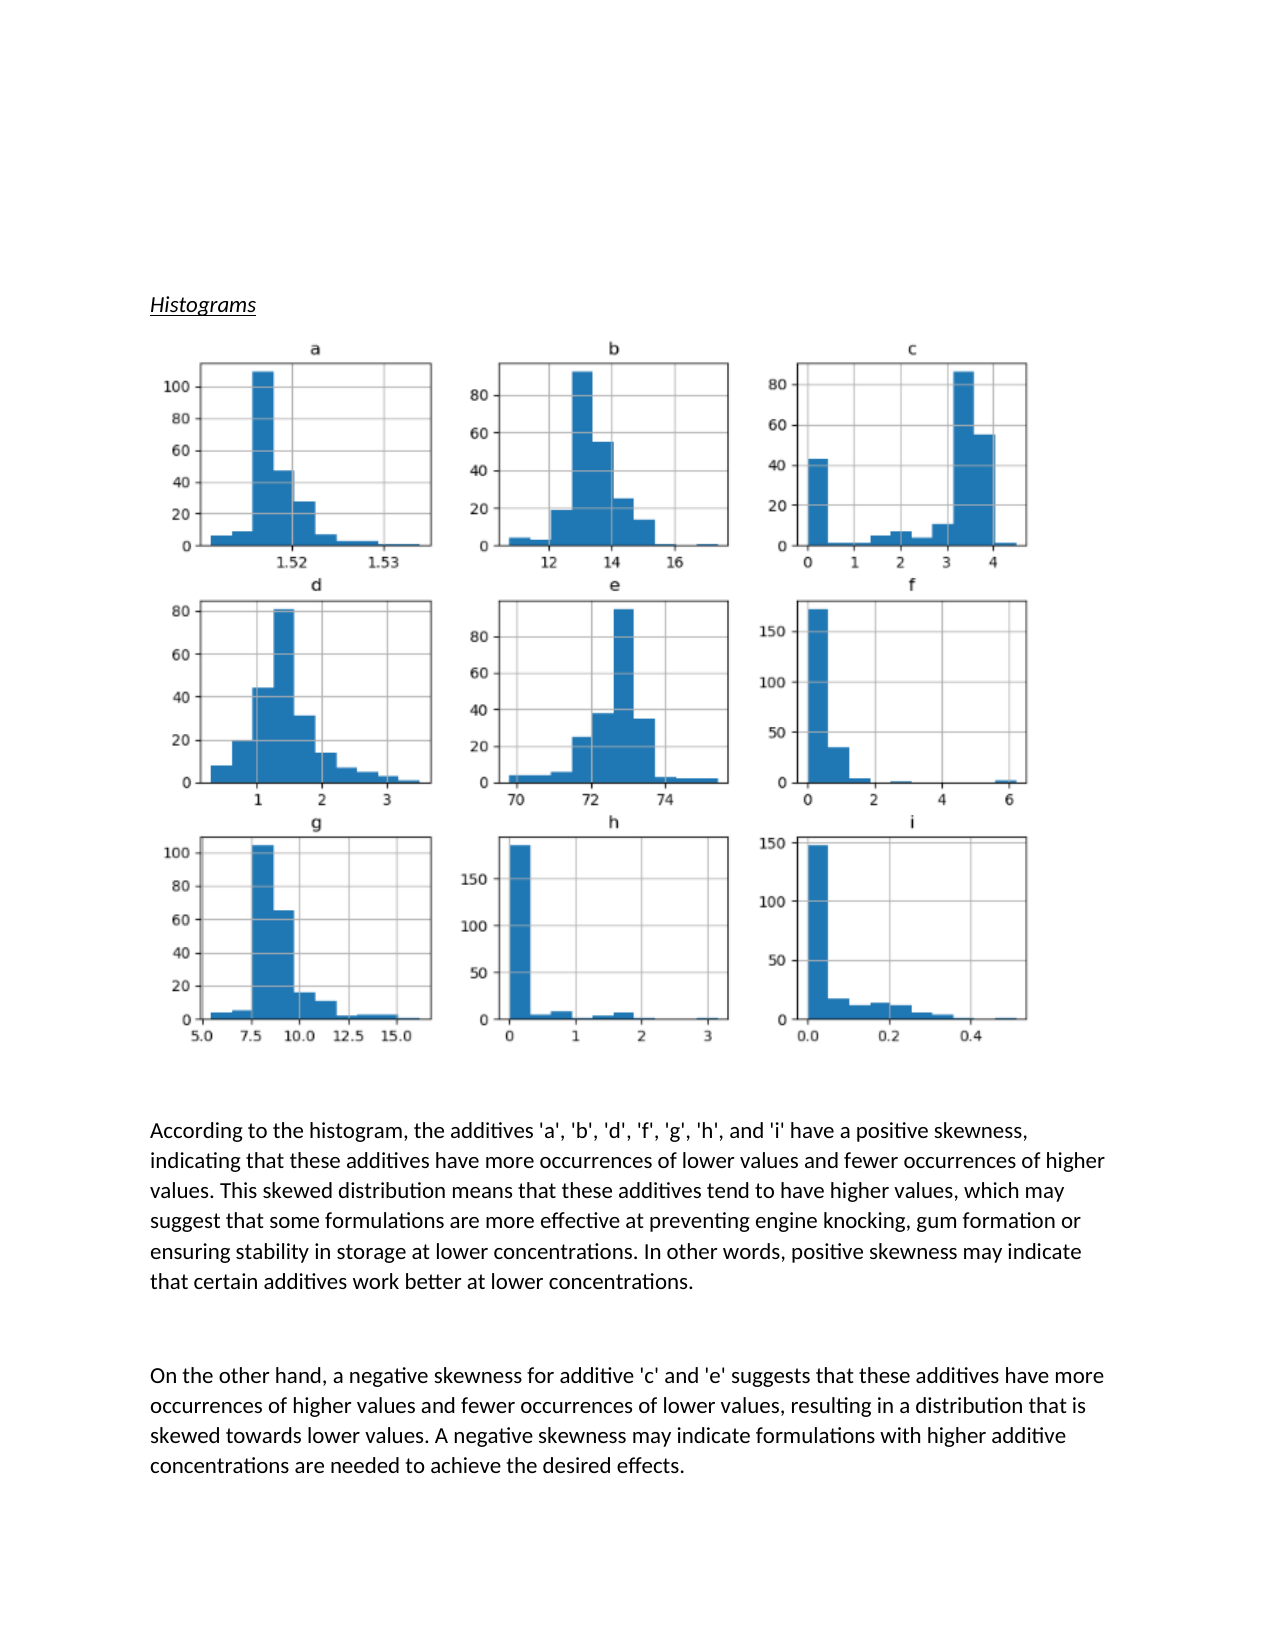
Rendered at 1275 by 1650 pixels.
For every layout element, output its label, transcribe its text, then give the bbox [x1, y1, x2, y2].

text Histograms [150, 291, 1125, 319]
text According to the histogram, the additives 'a', 'b', 'd', 'f', 'g', 'h', and 'i' have a positive skewness, indicating that these additives have more occurrences of lower values and fewer occurrences of higher values. This skewed distribution means that these additives tend to have higher values, which may suggest that some formulations are more effective at preventing engine knocking, gum formation or ensuring stability in storage at lower concentrations. In other words, positive skewness may indicate that certain additives work better at lower concentrations. [150, 1116, 1125, 1295]
text On the other hand, a negative skewness for additive 'c' and 'e' suggests that these additives have more occurrences of higher values and fewer occurrences of lower values, resulting in a distribution that is skewed towards lower values. A negative skewness may indicate formulations with higher additive concentrations are needed to achieve the desired effects. [150, 1361, 1125, 1479]
picture [150, 337, 1050, 1051]
